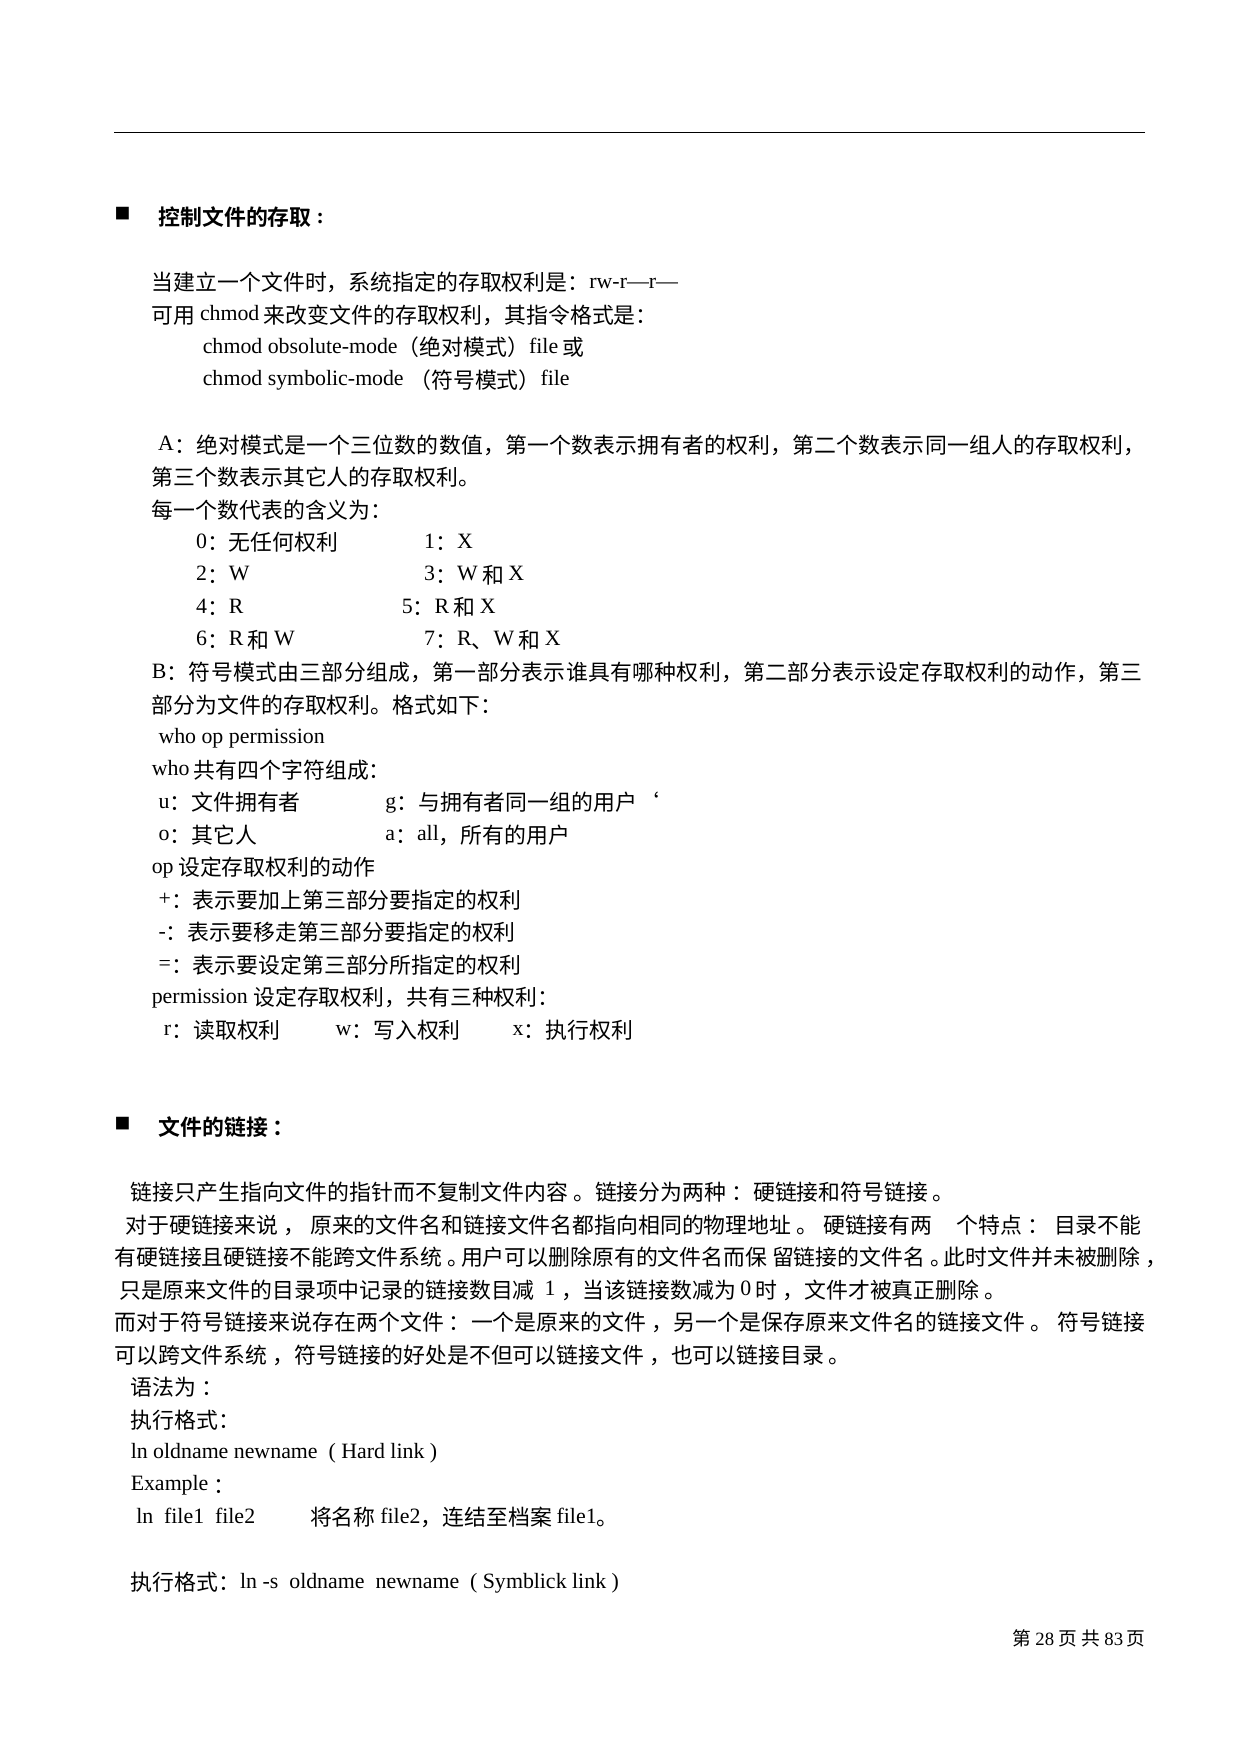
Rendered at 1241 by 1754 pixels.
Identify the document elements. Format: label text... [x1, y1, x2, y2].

text A：绝对模式是一个三位数的数值，第一个数表示拥有者的权利，第二个数表示同一组人的存取权利，第三个数表示其它人的存取权利。 [152, 422, 1145, 487]
text 2：W 3：W和X [158, 552, 1145, 584]
text 可用chmod来改变文件的存取权利，其指令格式是： [114, 292, 1145, 324]
text chmod symbolic-mode （符号模式）file [114, 357, 1145, 389]
text u：文件拥有者 g：与拥有者同一组的用户‘ [114, 779, 1145, 812]
text 6：R和W 7：R、W和X [158, 617, 1145, 649]
list 控制文件的存取 : [114, 194, 1145, 227]
text who共有四个字符组成： [114, 747, 1145, 779]
text ln file1 file2 将名称 file2，连结至档案 file1。 [114, 1494, 1145, 1527]
text chmod obsolute-mode（绝对模式）file或 [114, 324, 1145, 357]
text 每一个数代表的含义为： [114, 487, 1145, 519]
text =：表示要设定第三部分所指定的权利 [114, 942, 1145, 974]
text 执行格式： [114, 1397, 1145, 1429]
list 文件的链接 ： [114, 1104, 1145, 1137]
text 而对于符号链接来说存在两个文件 ：一个是原来的文件 ，另一个是保存原来文件名的链接文件 。 符号链接可以跨文件系统 ，符号链接的好处是不但可以链接文件 ，也可以链接目录 。 [114, 1299, 1145, 1364]
text 语法为 ： [114, 1364, 1145, 1397]
text 执行格式：ln -s oldname newname ( Symblick link ) [114, 1559, 1145, 1592]
text o：其它人 a：all，所有的用户 [114, 812, 1145, 844]
text 当建立一个文件时，系统指定的存取权利是：rw-r—r— [114, 259, 1145, 292]
text -：表示要移走第三部分要指定的权利 [114, 909, 1145, 942]
text 链接只产生指向文件的指针而不复制文件内容 。链接分为两种 ：硬链接和符号链接 。 [114, 1169, 1145, 1202]
text 4：R 5：R和X [158, 584, 1145, 617]
text r：读取权利 w：写入权利 x：执行权利 [114, 1007, 1145, 1039]
text op设定存取权利的动作 [114, 844, 1145, 877]
text B：符号模式由三部分组成，第一部分表示谁具有哪种权利，第二部分表示设定存取权利的动作，第三部分为文件的存取权利。格式如下： [152, 649, 1145, 714]
text +：表示要加上第三部分要指定的权利 [114, 877, 1145, 909]
text Example ： [114, 1462, 1145, 1494]
text 对于硬链接来说 ， 原来的文件名和链接文件名都指向相同的物理地址 。 硬链接有两 个特点 ： 目录不能有硬链接且硬链接不能跨文件系统 。用户可以删除原有的文件名而保 留链接的文件名 。此时文件并未被删除 ， 只是原来文件的目录项中记录的链接数目减 1 ，当该链接数减为0时 ，文件才被真正删除 。 [114, 1202, 1145, 1299]
text 0：无任何权利 1：X [158, 519, 1145, 552]
text permission 设定存取权利，共有三种权利： [114, 974, 1145, 1007]
text who op permission [114, 714, 1145, 747]
text ln oldname newname ( Hard link ) [114, 1429, 1145, 1462]
